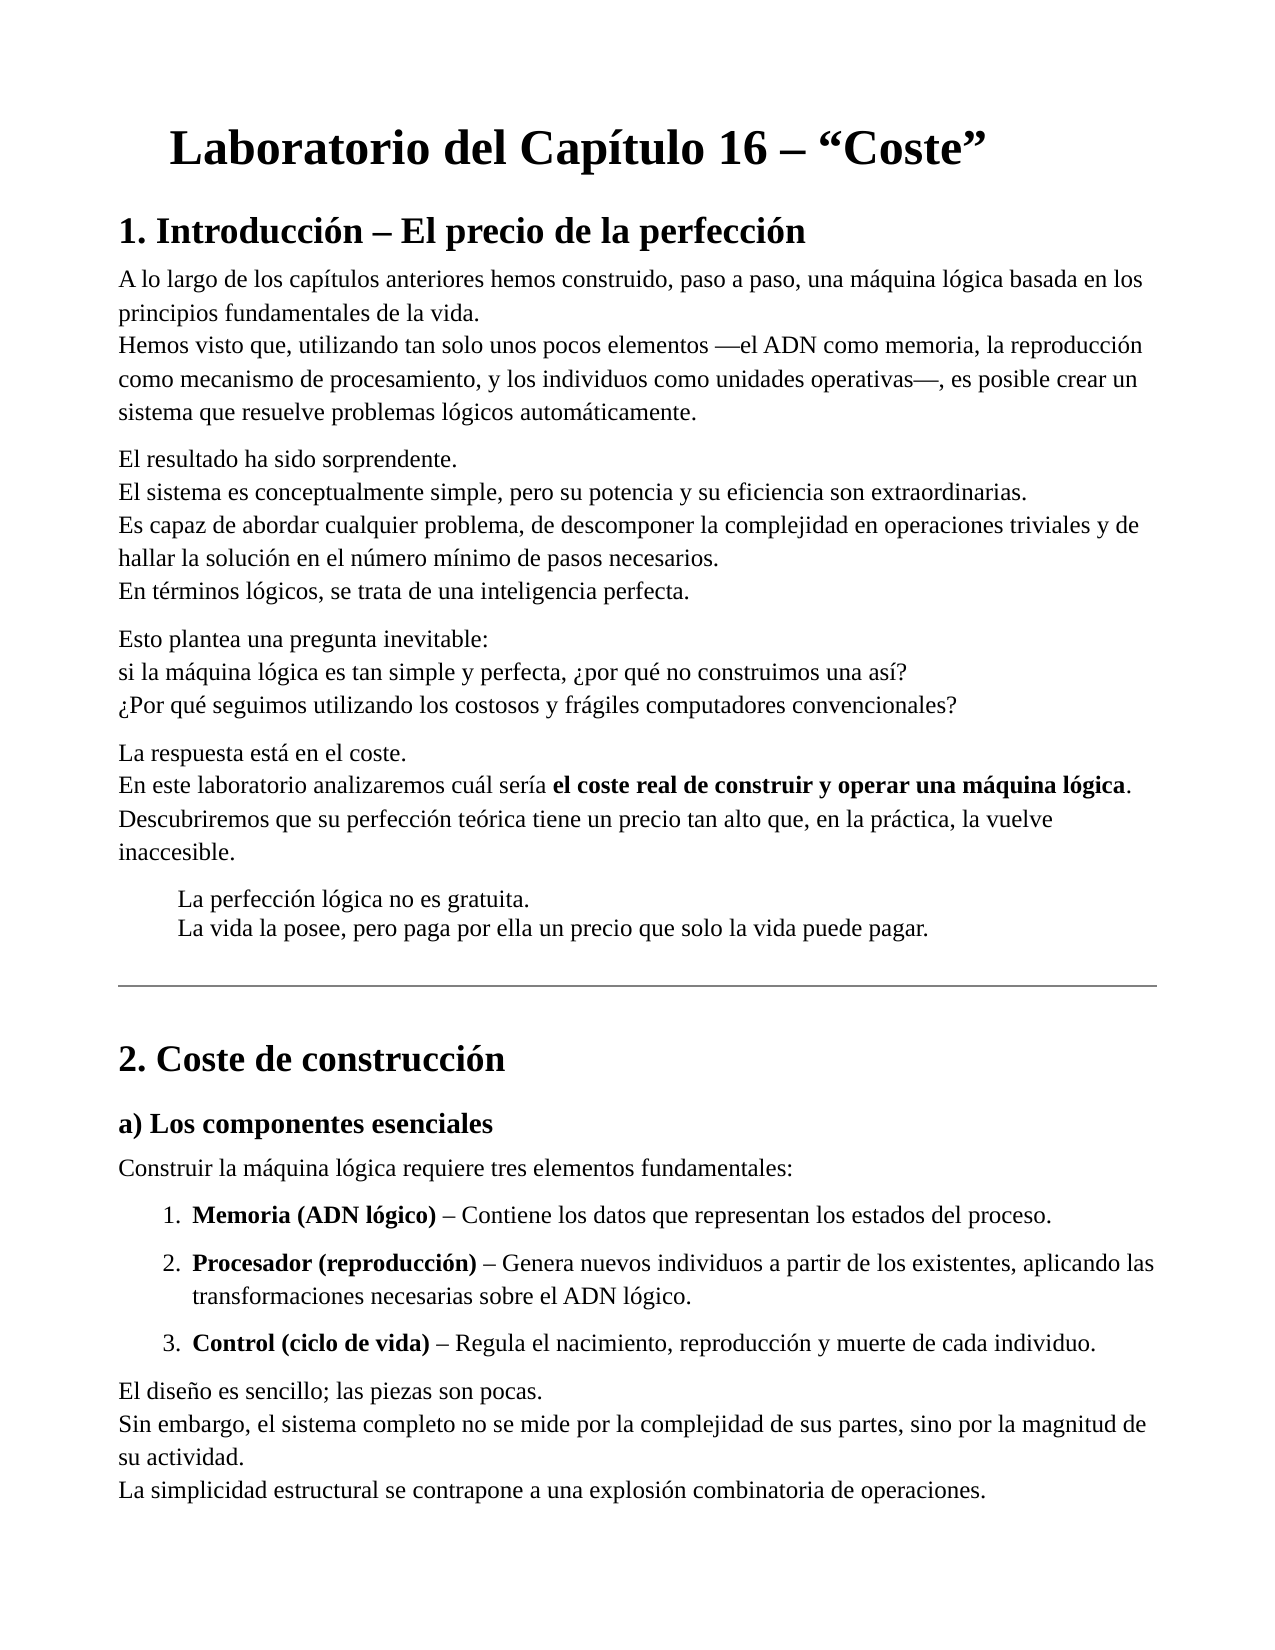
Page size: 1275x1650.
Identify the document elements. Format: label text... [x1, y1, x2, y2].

text Construir la máquina lógica requiere tres elementos fundamentales: [118, 1153, 1157, 1181]
list Control (ciclo de vida) – Regula el nacimiento, reproducción y muerte de cada individuo. [162, 1328, 1157, 1357]
list Procesador (reproducción) – Genera nuevos individuos a partir de los existentes, aplicando las transformaciones necesarias sobre el ADN lógico. [162, 1248, 1157, 1309]
subtitle 2. Coste de construcción [118, 1036, 1157, 1079]
text La respuesta está en el coste. En este laboratorio analizaremos cuál sería el coste real de construir y operar una máquina lógica. Descubriremos que su perfección teórica tiene un precio tan alto que, en la práctica, la vuelve inaccesible. [118, 738, 1157, 865]
text La perfección lógica no es gratuita. La vida la posee, pero paga por ella un precio que solo la vida puede pagar. [177, 884, 1098, 942]
list Memoria (ADN lógico) – Contiene los datos que representan los estados del proceso. [162, 1200, 1157, 1229]
text A lo largo de los capítulos anteriores hemos construido, paso a paso, una máquina lógica basada en los principios fundamentales de la vida. Hemos visto que, utilizando tan solo unos pocos elementos —el ADN como memoria, la reproducción como mecanismo de procesamiento, y los individuos como unidades operativas—, es posible crear un sistema que resuelve problemas lógicos automáticamente. [118, 264, 1157, 425]
text El diseño es sencillo; las piezas son pocas. Sin embargo, el sistema completo no se mide por la complejidad de sus partes, sino por la magnitud de su actividad. La simplicidad estructural se contrapone a una explosión combinatoria de operaciones. [118, 1376, 1157, 1504]
subtitle 1. Introducción – El precio de la perfección [118, 209, 1157, 252]
subtitle 🧠 Laboratorio del Capítulo 16 – “Coste” [118, 118, 1157, 176]
text Esto plantea una pregunta inevitable: si la máquina lógica es tan simple y perfecta, ¿por qué no construimos una así? ¿Por qué seguimos utilizando los costosos y frágiles computadores convencionales? [118, 624, 1157, 719]
subtitle a) Los componentes esenciales [118, 1107, 1157, 1140]
text El resultado ha sido sorprendente. El sistema es conceptualmente simple, pero su potencia y su eficiencia son extraordinarias. Es capaz de abordar cualquier problema, de descomponer la complejidad en operaciones triviales y de hallar la solución en el número mínimo de pasos necesarios. En términos lógicos, se trata de una inteligencia perfecta. [118, 444, 1157, 605]
